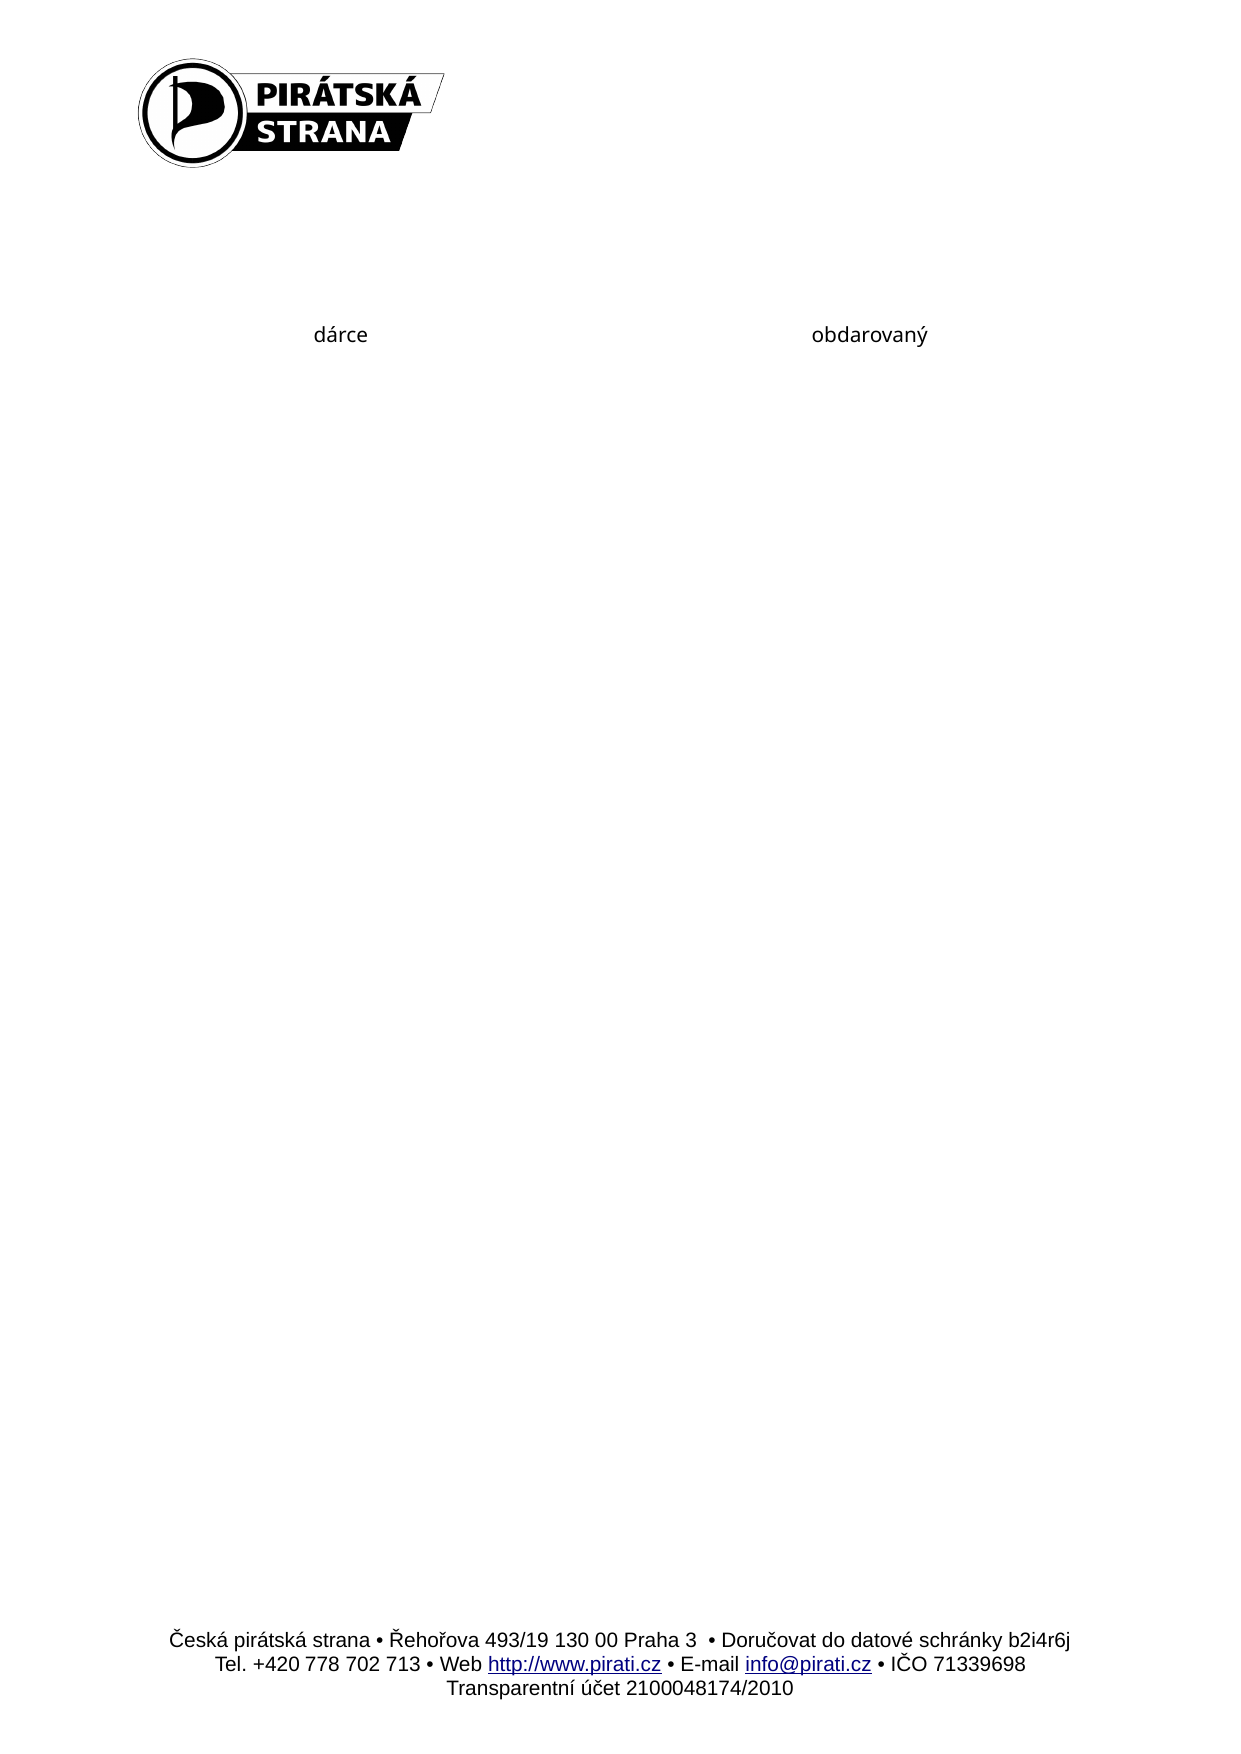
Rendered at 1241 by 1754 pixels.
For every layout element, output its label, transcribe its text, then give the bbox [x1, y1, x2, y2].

text dárce obdarovaný [148, 320, 1093, 349]
picture [123, 43, 459, 182]
